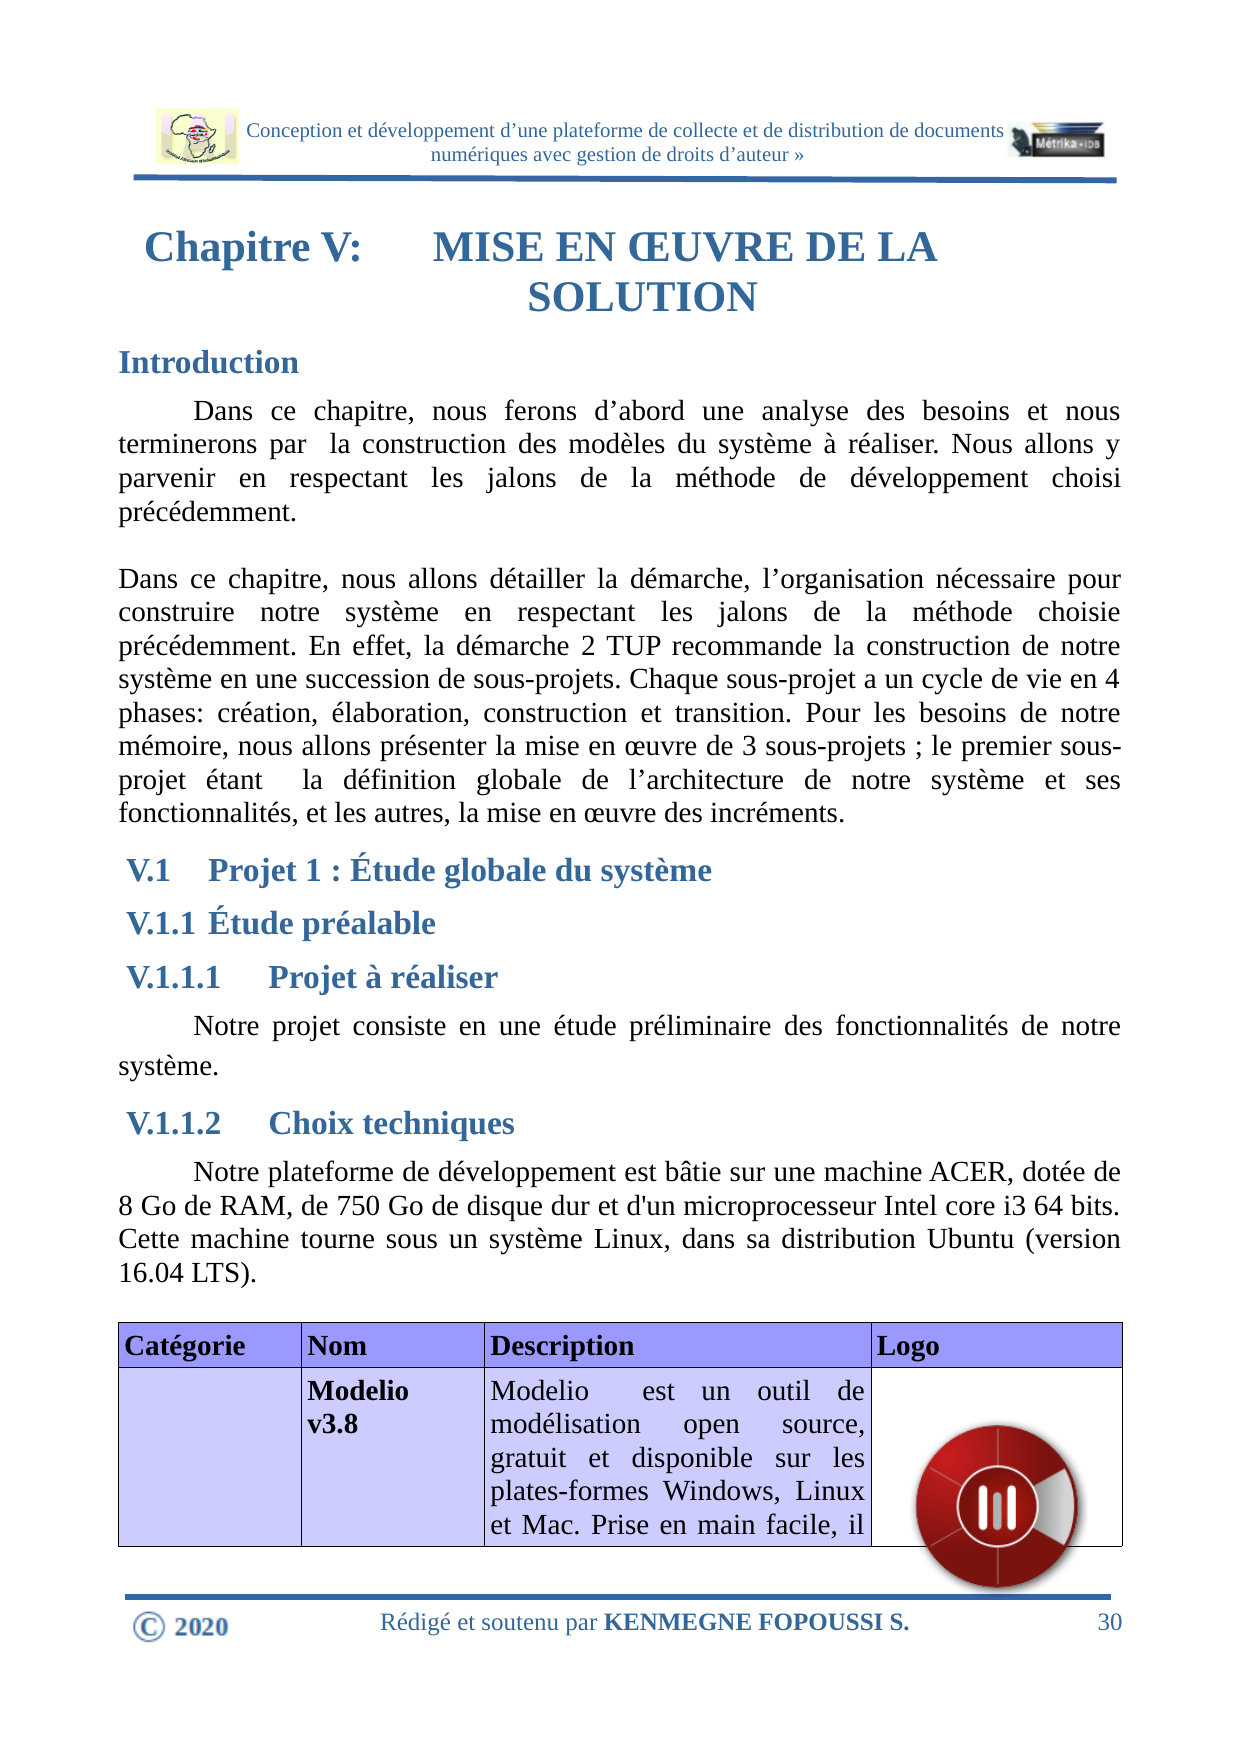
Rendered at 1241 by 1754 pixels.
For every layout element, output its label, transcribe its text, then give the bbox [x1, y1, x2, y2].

text Dans ce chapitre, nous allons détailler la démarche, l’organisation nécessaire pour construire notre système en respectant les jalons de la méthode choisie précédemment. En effet, la démarche 2 TUP recommande la construction de notre système en une succession de sous-projets. Chaque sous-projet a un cycle de vie en 4 phases: création, élaboration, construction et transition. Pour les besoins de notre mémoire, nous allons présenter la mise en œuvre de 3 sous-projets ; le premier sous-projet étant la définition globale de l’architecture de notre système et ses fonctionnalités, et les autres, la mise en œuvre des incréments. [118, 561, 1122, 829]
subtitle MISE EN ŒUVRE DE LA SOLUTION [758, 221, 1122, 321]
table_cell Modelio est un outil de modélisation open source, gratuit et disponible sur les plates-formes Windows, Linux et Mac. Prise en main facile, il [485, 1368, 871, 1546]
table_cell [872, 1368, 1122, 1546]
text Dans ce chapitre, nous ferons d’abord une analyse des besoins et nous terminerons par la construction des modèles du système à réaliser. Nous allons y parvenir en respectant les jalons de la méthode de développement choisi précédemment. [118, 393, 1122, 527]
text Introduction [299, 342, 1122, 381]
subtitle Projet 1 : Étude globale du système [118, 850, 1122, 888]
picture [154, 107, 241, 166]
subtitle MISE EN ŒUVRE DE LA SOLUTION [118, 221, 482, 321]
subtitle Projet à réaliser [118, 957, 1122, 995]
table_header Description [485, 1323, 871, 1367]
subtitle Étude préalable [118, 903, 1122, 942]
table_header Catégorie [119, 1323, 301, 1367]
table_header Nom [302, 1323, 484, 1367]
subtitle Choix techniques [118, 1103, 1122, 1142]
picture [1003, 116, 1109, 160]
text Notre plateforme de développement est bâtie sur une machine ACER, dotée de 8 Go de RAM, de 750 Go de disque dur et d'un microprocesseur Intel core i3 64 bits. Cette machine tourne sous un système Linux, dans sa distribution Ubuntu (version 16.04 LTS). [118, 1154, 1122, 1288]
table_header Logo [872, 1323, 1122, 1367]
picture [905, 1415, 1088, 1598]
table_cell Modelio v3.8 [302, 1368, 484, 1546]
table_cell [119, 1368, 301, 1546]
picture [126, 1604, 231, 1647]
text Notre projet consiste en une étude préliminaire des fonctionnalités de notre système. [118, 1008, 1122, 1082]
